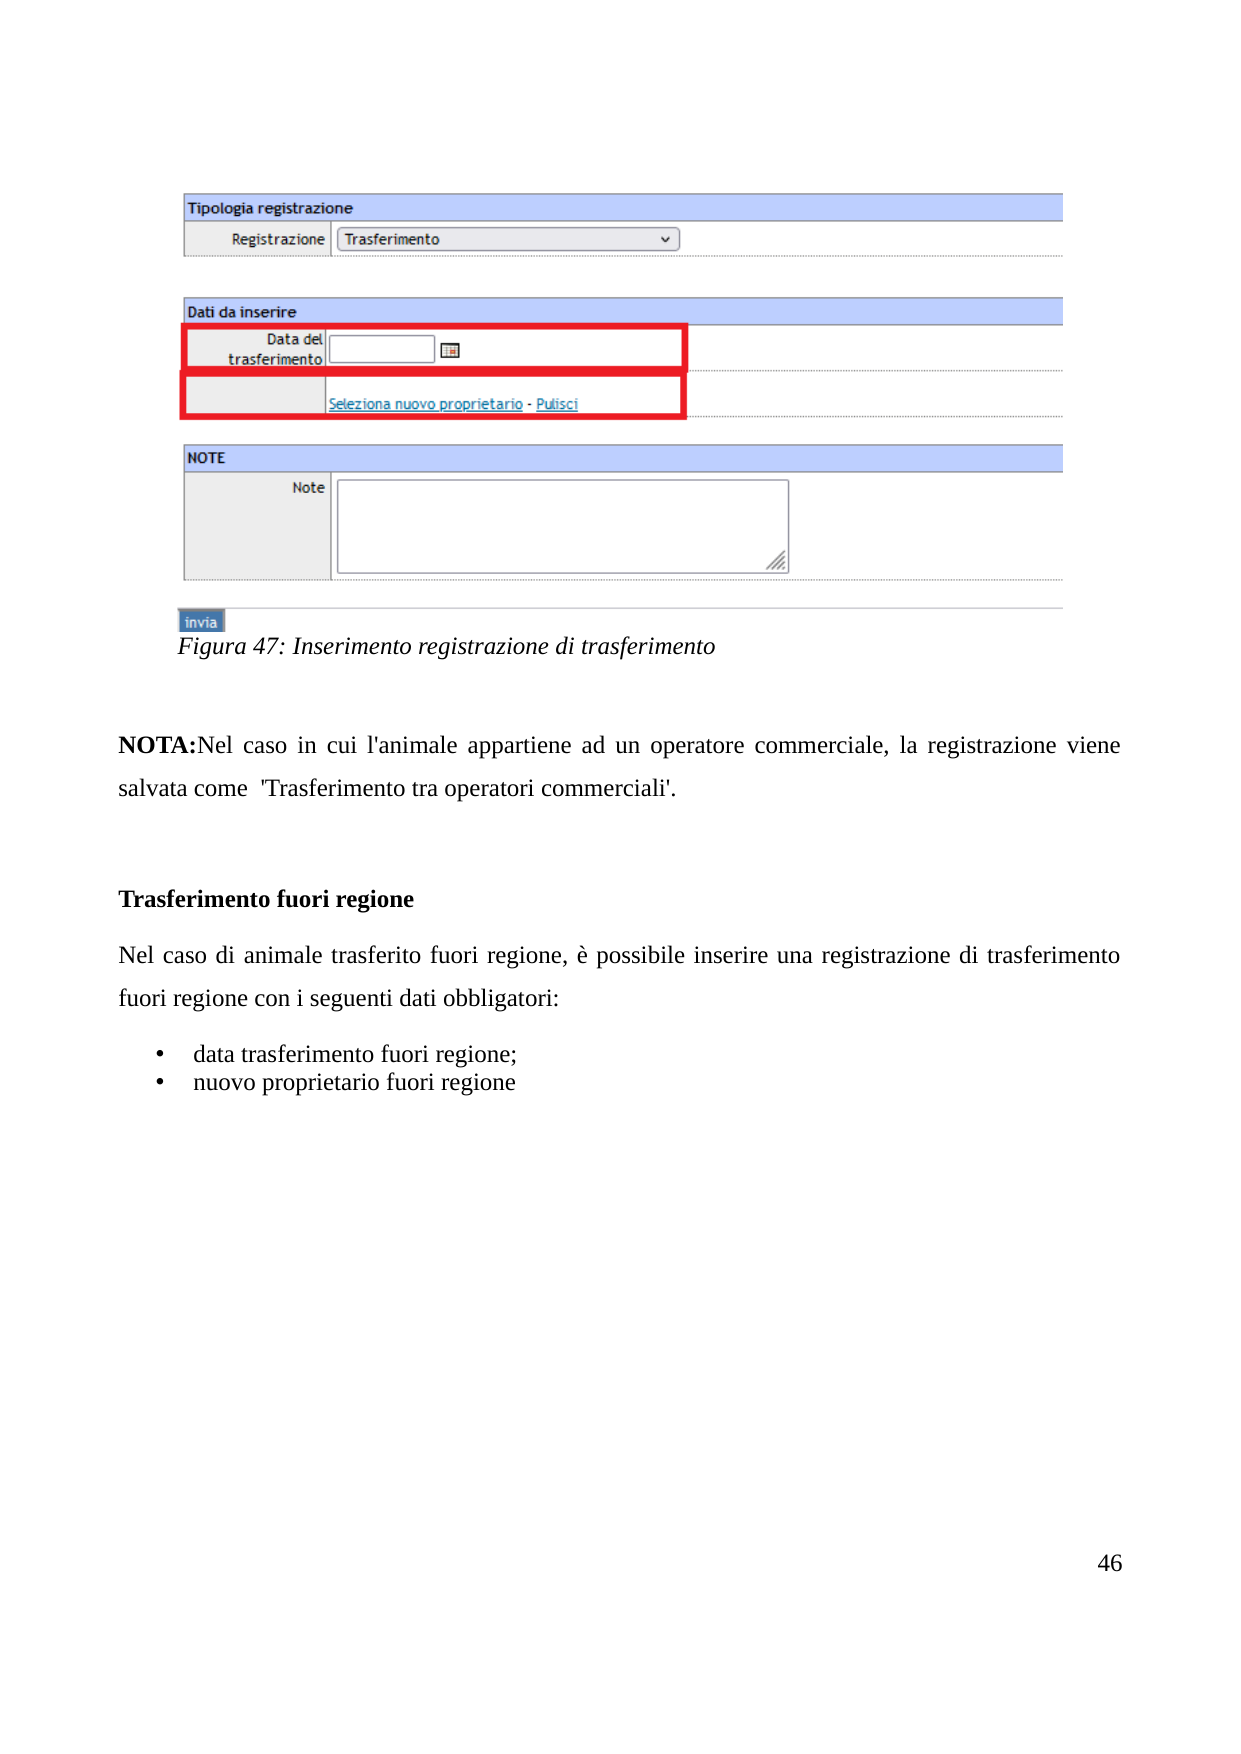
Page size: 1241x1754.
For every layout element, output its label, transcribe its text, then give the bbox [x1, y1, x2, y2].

list data trasferimento fuori regione; [156, 1039, 1122, 1067]
text Nel caso di animale trasferito fuori regione, è possibile inserire una registrazione di trasferimento fuori regione con i seguenti dati obbligatori: [118, 940, 1122, 1012]
text Figura 47: Inserimento registrazione di trasferimento [177, 632, 1063, 660]
list nuovo proprietario fuori regione [156, 1067, 1122, 1096]
text Trasferimento fuori regione [118, 884, 1122, 913]
text NOTA:Nel caso in cui l'animale appartiene ad un operatore commerciale, la registrazione viene salvata come 'Trasferimento tra operatori commerciali'. [118, 730, 1122, 802]
picture [177, 188, 1063, 632]
